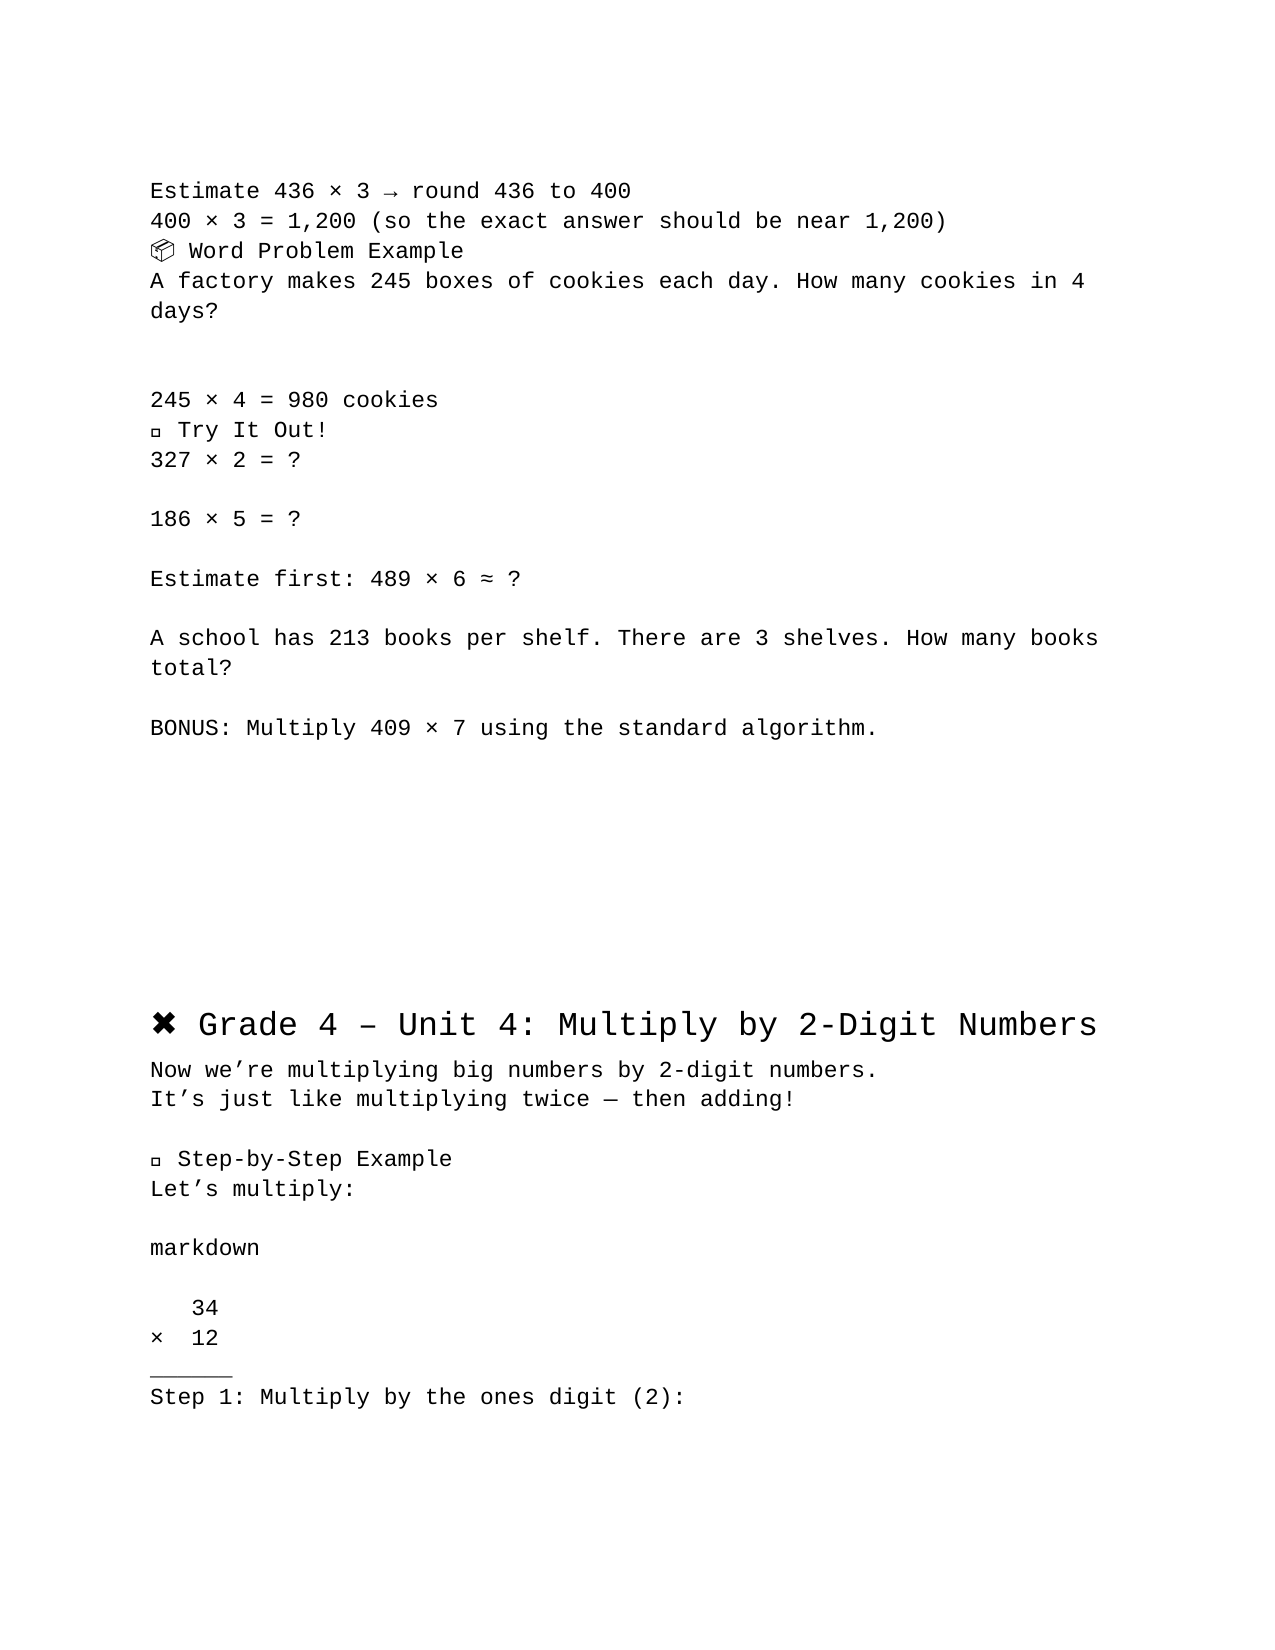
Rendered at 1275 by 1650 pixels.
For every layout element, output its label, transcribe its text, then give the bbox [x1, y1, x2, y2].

text It’s just like multiplying twice — then adding! [150, 1088, 1125, 1114]
text A factory makes 245 boxes of cookies each day. How many cookies in 4 days? [150, 269, 1125, 325]
text 245 × 4 = 980 cookies [150, 388, 1125, 414]
text BONUS: Multiply 409 × 7 using the standard algorithm. [150, 716, 1125, 742]
text 🧠 Try It Out! [150, 418, 1125, 444]
text 327 × 2 = ? [150, 448, 1125, 474]
text Estimate 436 × 3 → round 436 to 400 [150, 180, 1125, 206]
subtitle ✖️ Grade 4 – Unit 4: Multiply by 2-Digit Numbers [150, 1008, 1125, 1045]
text 186 × 5 = ? [150, 507, 1125, 533]
text 🧮 Step-by-Step Example [150, 1147, 1125, 1173]
text Let’s multiply: [150, 1177, 1125, 1203]
text A school has 213 books per shelf. There are 3 shelves. How many books total? [150, 627, 1125, 682]
text 34 [150, 1296, 1125, 1322]
text 📦 Word Problem Example [150, 239, 1125, 265]
text × 12 [150, 1326, 1125, 1352]
text 400 × 3 = 1,200 (so the exact answer should be near 1,200) [150, 209, 1125, 236]
text Now we’re multiplying big numbers by 2-digit numbers. [150, 1058, 1125, 1084]
text ______ [150, 1356, 1125, 1382]
text markdown [150, 1237, 1125, 1263]
text Estimate first: 489 × 6 ≈ ? [150, 567, 1125, 593]
text Step 1: Multiply by the ones digit (2): [150, 1386, 1125, 1412]
